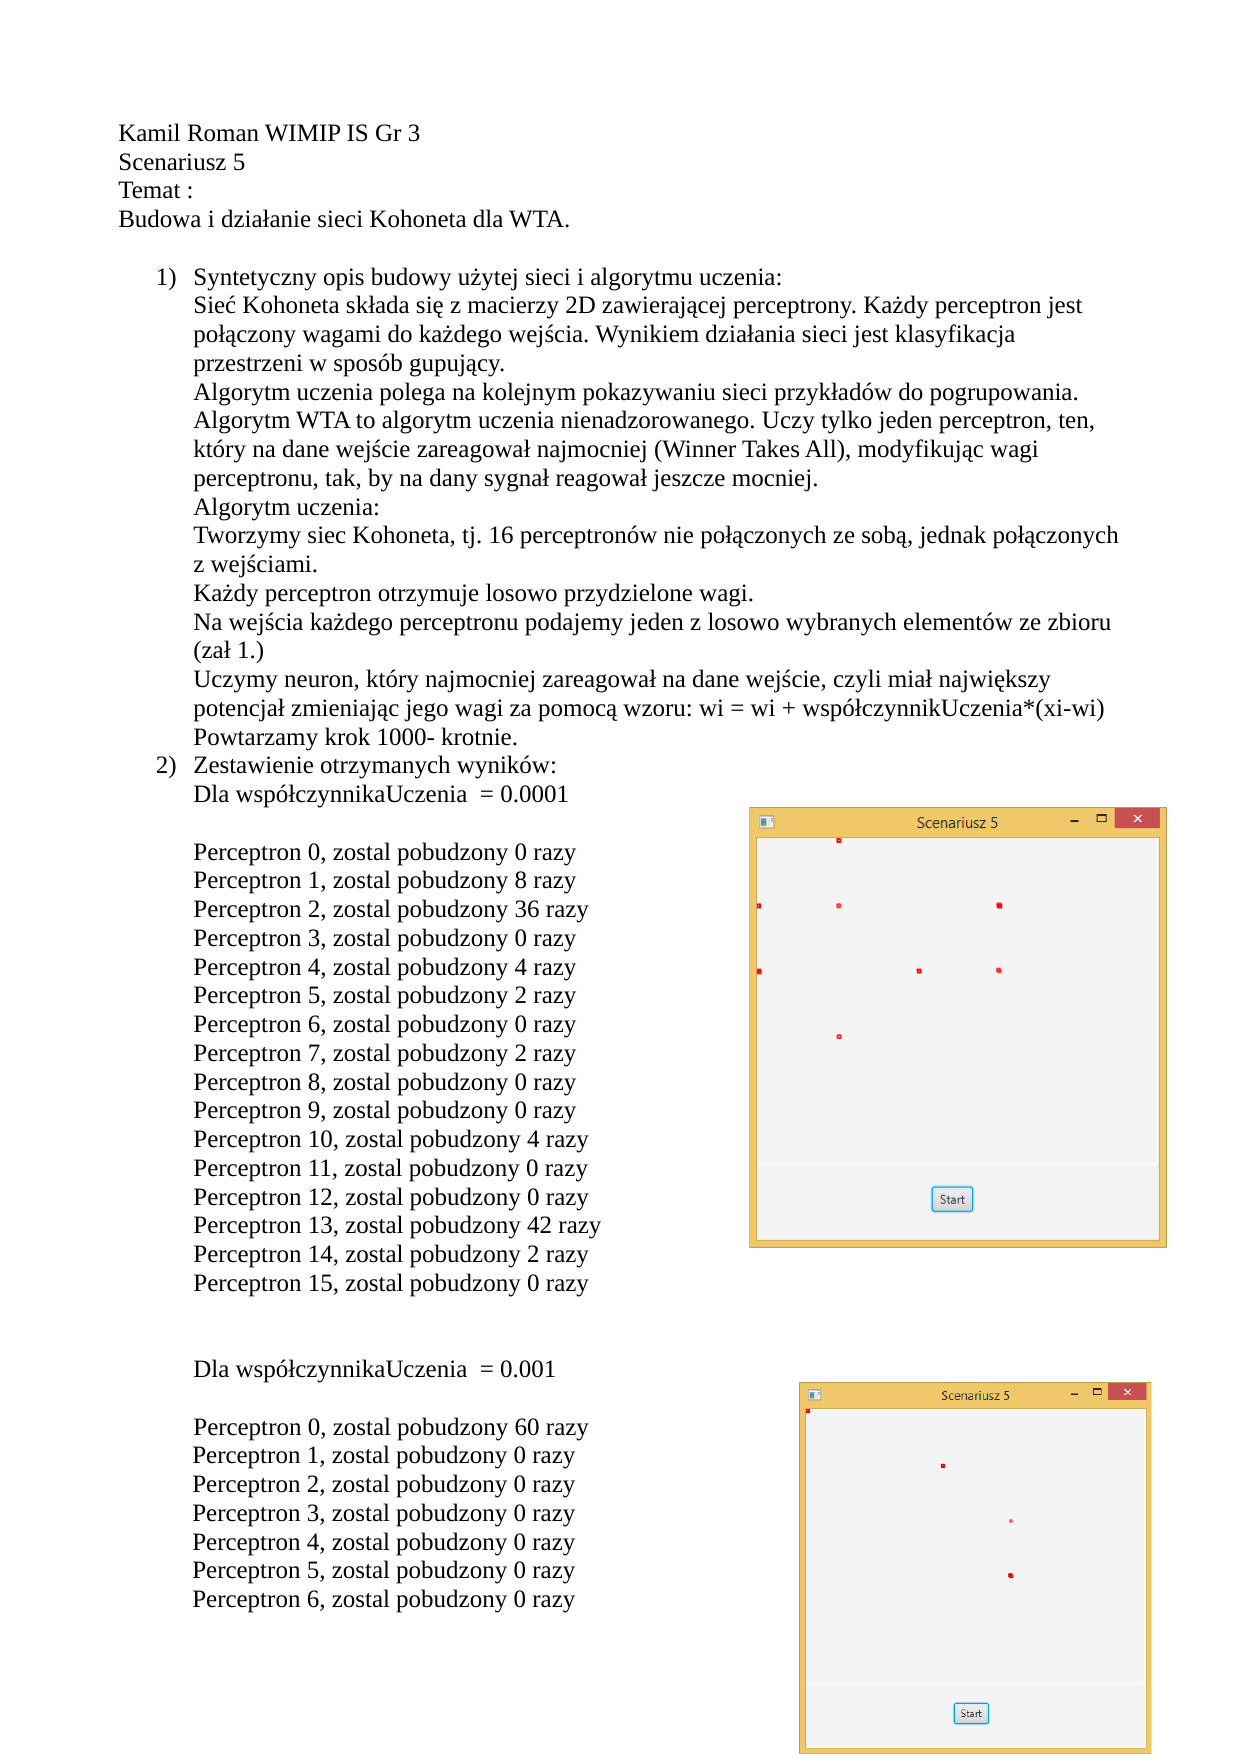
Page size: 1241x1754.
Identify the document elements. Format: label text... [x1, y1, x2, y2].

list Perceptron 8, zostal pobudzony 0 razy [156, 1067, 749, 1096]
text Temat : [118, 176, 1122, 204]
list Perceptron 10, zostal pobudzony 4 razy [156, 1124, 749, 1153]
list Tworzymy siec Kohoneta, tj. 16 perceptronów nie połączonych ze sobą, jednak połączonych z wejściami. Każdy perceptron otrzymuje losowo przydzielone wagi. Na wejścia każdego perceptronu podajemy jeden z losowo wybranych elementów ze zbioru (zał 1.) Uczymy neuron, który najmocniej zareagował na dane wejście, czyli miał największy potencjał zmieniając jego wagi za pomocą wzoru: wi = wi + współczynnikUczenia*(xi-wi) Powtarzamy krok 1000- krotnie. [156, 521, 1122, 751]
list Perceptron 6, zostal pobudzony 0 razy [156, 1009, 749, 1038]
list Perceptron 13, zostal pobudzony 42 razy [156, 1211, 749, 1239]
list Perceptron 4, zostal pobudzony 4 razy [156, 952, 749, 981]
list Perceptron 1, zostal pobudzony 8 razy [156, 866, 749, 894]
list Zestawienie otrzymanych wyników: Dla współczynnikaUczenia = 0.0001 Perceptron 0, zostal pobudzony 0 razy [156, 751, 1122, 866]
text Perceptron 1, zostal pobudzony 0 razy [118, 1441, 799, 1469]
list Perceptron 15, zostal pobudzony 0 razy Dla współczynnikaUczenia = 0.001 Perceptron 0, zostal pobudzony 60 razy [156, 1268, 1122, 1441]
list Perceptron 12, zostal pobudzony 0 razy [156, 1182, 749, 1211]
text Kamil Roman WIMIP IS Gr 3 [118, 118, 1122, 147]
list Perceptron 5, zostal pobudzony 2 razy [156, 981, 749, 1009]
list Perceptron 7, zostal pobudzony 2 razy [156, 1038, 749, 1067]
list Perceptron 14, zostal pobudzony 2 razy [156, 1239, 749, 1268]
picture [749, 807, 1176, 1269]
text Perceptron 5, zostal pobudzony 0 razy [118, 1556, 799, 1584]
text Perceptron 2, zostal pobudzony 0 razy [118, 1469, 799, 1498]
text Budowa i działanie sieci Kohoneta dla WTA. [118, 204, 1122, 233]
text Scenariusz 5 [118, 147, 1122, 176]
picture [799, 1382, 1152, 1754]
list Sieć Kohoneta składa się z macierzy 2D zawierającej perceptrony. Każdy perceptron jest połączony wagami do każdego wejścia. Wynikiem działania sieci jest klasyfikacja przestrzeni w sposób gupujący. Algorytm uczenia polega na kolejnym pokazywaniu sieci przykładów do pogrupowania. Algorytm WTA to algorytm uczenia nienadzorowanego. Uczy tylko jeden perceptron, ten, który na dane wejście zareagował najmocniej (Winner Takes All), modyfikując wagi perceptronu, tak, by na dany sygnał reagował jeszcze mocniej. Algorytm uczenia: [156, 291, 1122, 521]
list Perceptron 11, zostal pobudzony 0 razy [156, 1153, 749, 1182]
list Syntetyczny opis budowy użytej sieci i algorytmu uczenia: [156, 262, 1122, 291]
text Perceptron 4, zostal pobudzony 0 razy [118, 1527, 799, 1556]
list Perceptron 3, zostal pobudzony 0 razy [156, 923, 749, 952]
list Perceptron 9, zostal pobudzony 0 razy [156, 1096, 749, 1124]
text Perceptron 6, zostal pobudzony 0 razy [118, 1584, 799, 1613]
list Perceptron 2, zostal pobudzony 36 razy [156, 894, 749, 923]
text Perceptron 3, zostal pobudzony 0 razy [118, 1498, 799, 1527]
